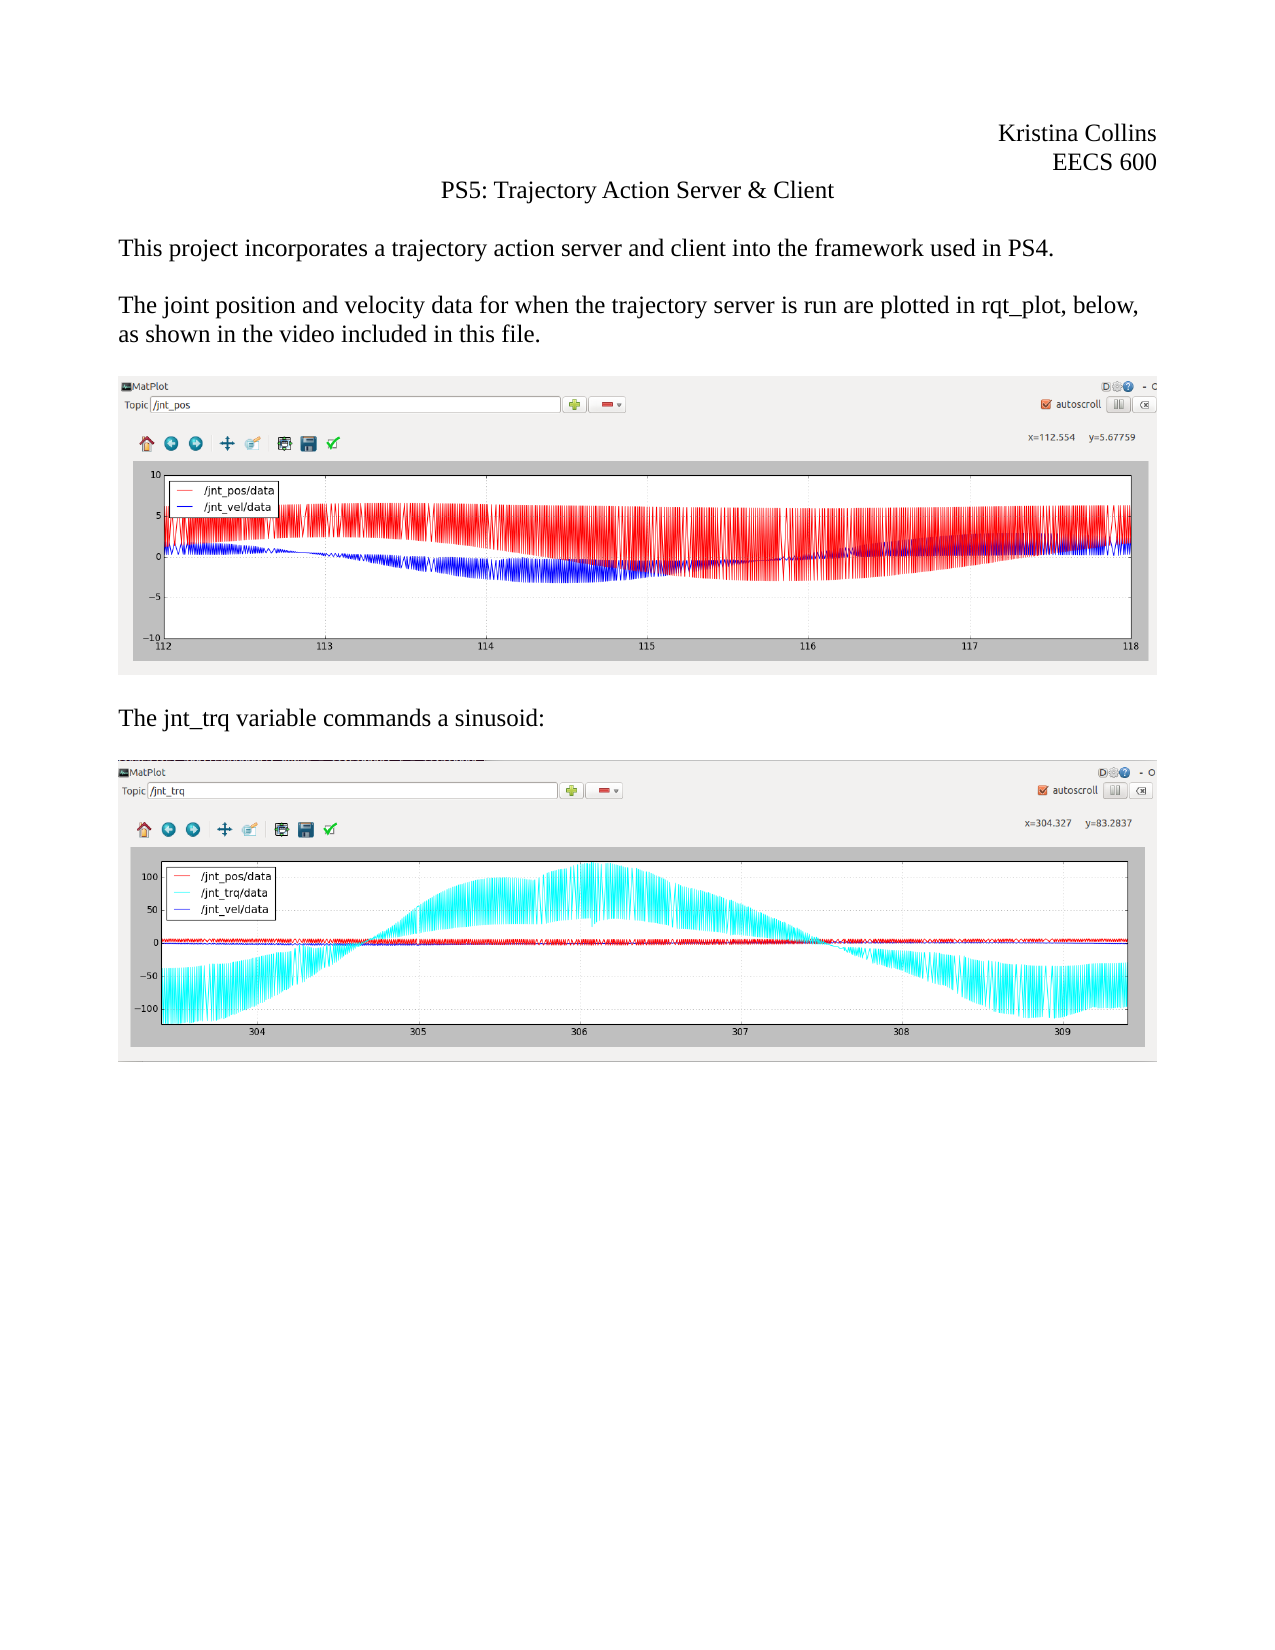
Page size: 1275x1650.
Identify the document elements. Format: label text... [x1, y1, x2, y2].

text PS5: Trajectory Action Server & Client [118, 176, 1157, 204]
text The joint position and velocity data for when the trajectory server is run are plotted in rqt_plot, below, as shown in the video included in this file. [118, 291, 1157, 348]
text EECS 600 [118, 147, 1157, 176]
picture [118, 376, 1157, 675]
text The jnt_trq variable commands a sinusoid: [118, 703, 1157, 732]
picture [118, 760, 1157, 1062]
text Kristina Collins [118, 118, 1157, 147]
text This project incorporates a trajectory action server and client into the framework used in PS4. [118, 233, 1157, 262]
